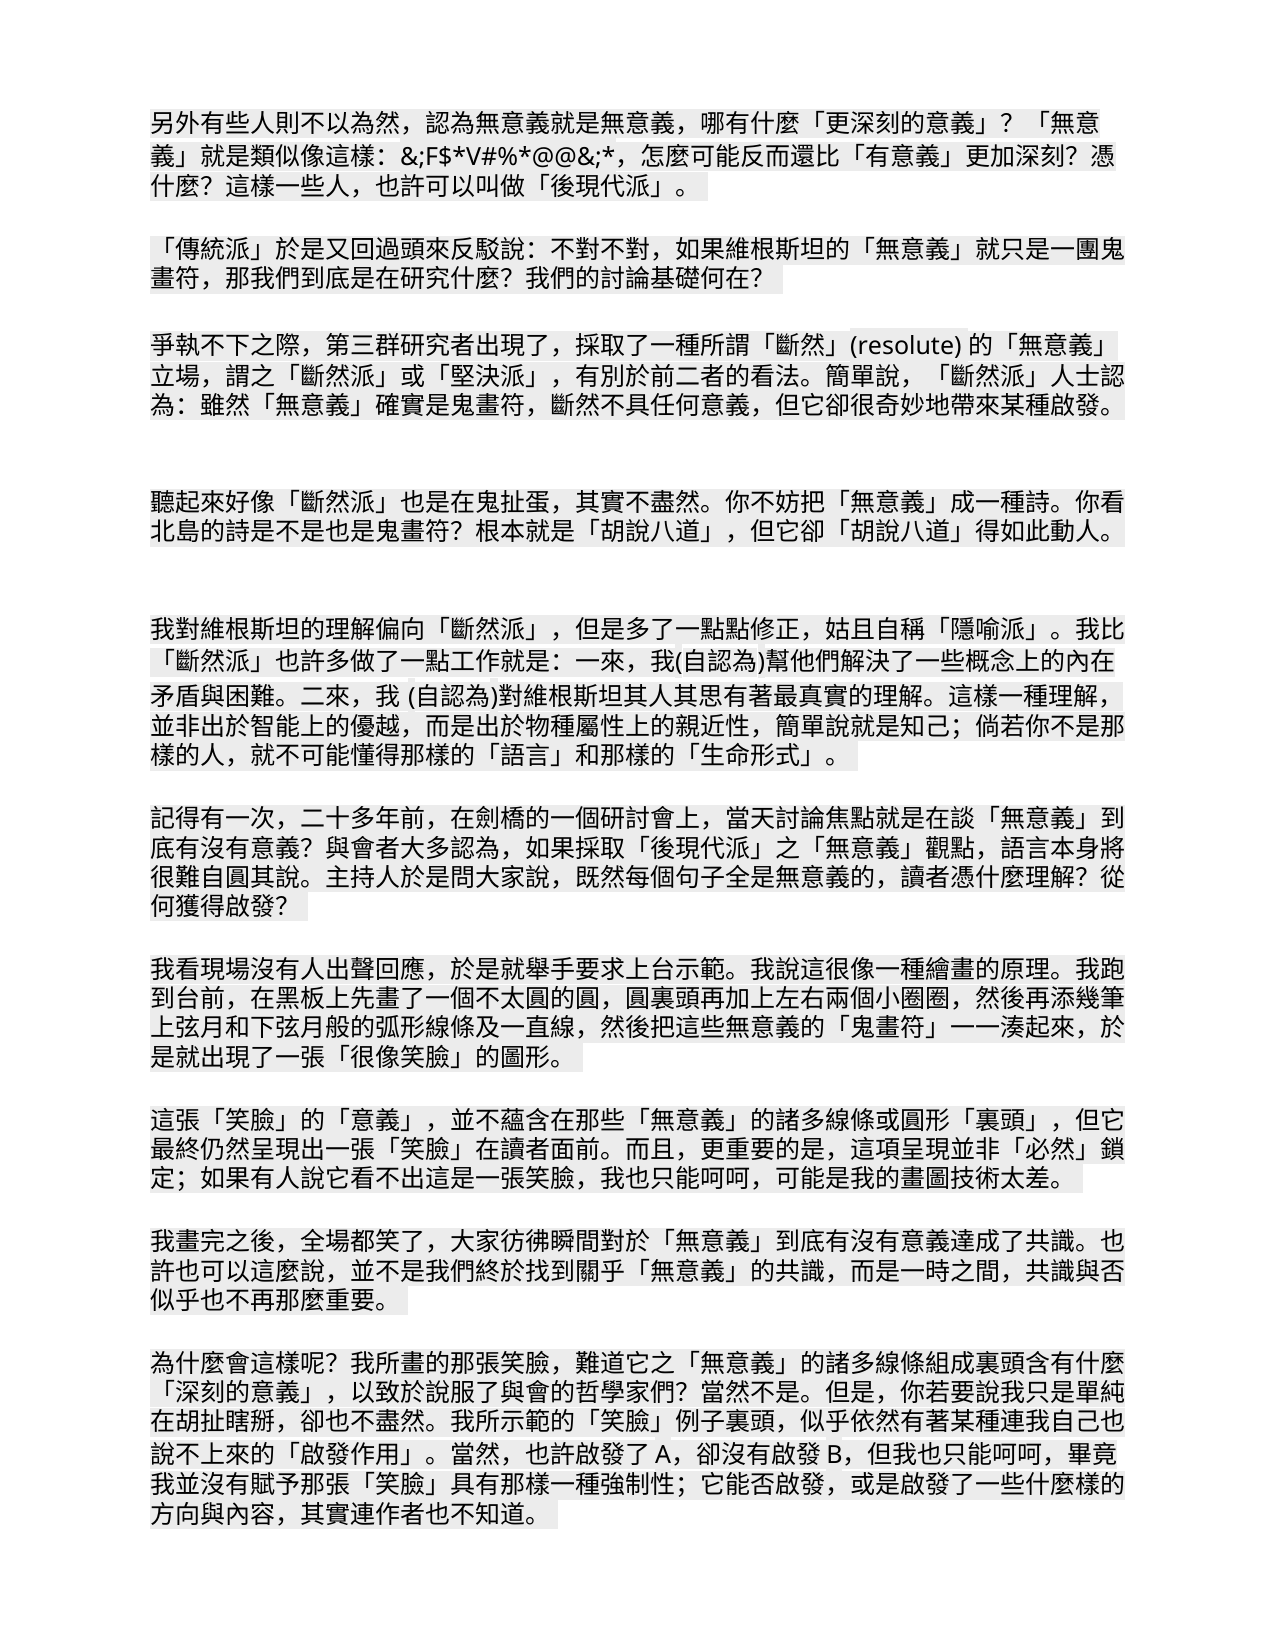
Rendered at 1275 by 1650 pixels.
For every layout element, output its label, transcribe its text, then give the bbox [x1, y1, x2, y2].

text 從鄭南榕與詹益樺自焚說起(一)：胡說八道的人有福了？ 陳真 2021. 03. 02. 我一直不太會取標題，經常反覆使用。光是「胡說八道的人有福了」這標題，二十幾年來我就寫過不知道多少文字。 胡說八道是好的，可是，當胡說八道者不知道自己在胡說八道時，那就是一場災難，旁人啞然失笑之餘，也將啞口無言。這些話，也許可以送給底下一位汪導演。法律上是「不知者無罪」，不是故意的就罪減一等，但是，藝術上思想上語言上生命上等等等等等，卻是「知者無罪」。 幾位朋友傳這連結给我： https://bit.ly/3kA56BP 我不認識誰是誰，也看不太懂雙方爭議些什麼，好像是有一位汪姓導演叫做汪怡昕，另一位叫吳敬棠，則是汪先生的「被告」，其他好像還有一些「準被告」，似乎全是毀謗情節，至於毀謗了些什麼，我沒看出端倪。 爭議的導火線是張大春32年前(1989年)的一篇文章叫做《回鄉運動員》。我這篇文字還不會談到張大春的那篇文章，所以該文就下回再貼出。 我對張大春這麼一位在當年如魚得水的媒體人，自然早有評價，但在這之前，我完全不知道他寫過這樣一篇文章。為什麼呢？因為在那個舊黨國年代，我既不是腦殘，更不想讓自己血壓高，因此我絕不會花一毛錢去買中國時報或聯合報來虐待自己，就猶如這年頭我絕不會低能到去買自由時報一樣。 這年代的中國時報和聯合報是好的，良善可信的，但在戒嚴年代，它們卻是扮演政治打手，就跟現在的自由時報一樣。當然，其惡劣無恥程度遠遠比不上當今的自由時報。當年的中時與聯合只是一種無良媒體，但自由時報卻根本不是媒體，而是一種無恥齷齪、專事抹黑造謠煽動族群仇恨的邪惡政治工具。 回到正題之前，先說點前言。 二十幾年來，我一直試圖用「隱喻」(metaphor) 這個概念來解讀維根斯坦。他對自己日夜辛勤寫作的數千萬字哲學筆記，自我定位為「無意義」(nonsense)，甚至還說「凡是了解我的人就知道，我寫的一切都沒有意義」，講白了就是「胡說八道」啦。維根斯坦的這番「自我否定」之告白，引發後人爭執，長達半個多世紀。 有人認為，維根斯坦寫了幾千萬字，怎麼可能沒意義？沒意義幹嘛寫？吃飽太閒也不需要這樣無聊啊！於是，他們說，那不是「無意義」，而是比「有意義」還更加深刻的「某種『說不出來的』意義」。這一派學者，姑且稱之為「傳統派」。 另外有些人則不以為然，認為無意義就是無意義，哪有什麼「更深刻的意義」？「無意義」就是類似像這樣：&;F$*V#%*@@&;*，怎麼可能反而還比「有意義」更加深刻？憑什麼？這樣一些人，也許可以叫做「後現代派」。 「傳統派」於是又回過頭來反駁說：不對不對，如果維根斯坦的「無意義」就只是一團鬼畫符，那我們到底是在研究什麼？我們的討論基礎何在？ 爭執不下之際，第三群研究者出現了，採取了一種所謂「斷然」(resolute) 的「無意義」立場，謂之「斷然派」或「堅決派」，有別於前二者的看法。簡單說，「斷然派」人士認為：雖然「無意義」確實是鬼畫符，斷然不具任何意義，但它卻很奇妙地帶來某種啟發。 聽起來好像「斷然派」也是在鬼扯蛋，其實不盡然。你不妨把「無意義」成一種詩。你看北島的詩是不是也是鬼畫符？根本就是「胡說八道」，但它卻「胡說八道」得如此動人。 我對維根斯坦的理解偏向「斷然派」，但是多了一點點修正，姑且自稱「隱喻派」。我比「斷然派」也許多做了一點工作就是：一來，我(自認為)幫他們解決了一些概念上的內在矛盾與困難。二來，我 (自認為)對維根斯坦其人其思有著最真實的理解。這樣一種理解，並非出於智能上的優越，而是出於物種屬性上的親近性，簡單說就是知己；倘若你不是那樣的人，就不可能懂得那樣的「語言」和那樣的「生命形式」。 記得有一次，二十多年前，在劍橋的一個研討會上，當天討論焦點就是在談「無意義」到底有沒有意義？與會者大多認為，如果採取「後現代派」之「無意義」觀點，語言本身將很難自圓其說。主持人於是問大家說，既然每個句子全是無意義的，讀者憑什麼理解？從何獲得啟發？ 我看現場沒有人出聲回應，於是就舉手要求上台示範。我說這很像一種繪畫的原理。我跑到台前，在黑板上先畫了一個不太圓的圓，圓裏頭再加上左右兩個小圈圈，然後再添幾筆上弦月和下弦月般的弧形線條及一直線，然後把這些無意義的「鬼畫符」一一湊起來，於是就出現了一張「很像笑臉」的圖形。 這張「笑臉」的「意義」，並不蘊含在那些「無意義」的諸多線條或圓形「裏頭」，但它最終仍然呈現出一張「笑臉」在讀者面前。而且，更重要的是，這項呈現並非「必然」鎖定；如果有人說它看不出這是一張笑臉，我也只能呵呵，可能是我的畫圖技術太差。 我畫完之後，全場都笑了，大家彷彿瞬間對於「無意義」到底有沒有意義達成了共識。也許也可以這麼說，並不是我們終於找到關乎「無意義」的共識，而是一時之間，共識與否似乎也不再那麼重要。 為什麼會這樣呢？我所畫的那張笑臉，難道它之「無意義」的諸多線條組成裏頭含有什麼「深刻的意義」，以致於說服了與會的哲學家們？當然不是。但是，你若要說我只是單純在胡扯瞎掰，卻也不盡然。我所示範的「笑臉」例子裏頭，似乎依然有著某種連我自己也說不上來的「啟發作用」。當然，也許啟發了A，卻沒有啟發B，但我也只能呵呵，畢竟我並沒有賦予那張「笑臉」具有那樣一種強制性；它能否啟發，或是啟發了一些什麼樣的方向與內容，其實連作者也不知道。 我之所以先講這些，是因為歷史其實也很像這麼一回事。所謂「史實」，就跟各種線條及其組合一樣，根本數不清，無限多，絕無可能窮盡。即便只是「一個人掉了一根頭髮」這麼一件小事，都有著無窮無盡的事實細節與描述方式在裏頭；你可以這樣呈現，也能那樣呈現，至於意義何在？說不準。在任何一根線條被「使用」之前，它都是「沒有意義」的。 我看我的小可愛之畫圖就頗有畢卡索之風，天馬行空，人非人，物非物，看山似山又不似山，但她總是能夠從自己的鬼畫符之中說出一番「風景」來。我想，幼兒園老師對她鬼畫符一般的「畫畫」家庭作業應該也很無奈，但我倒是很推崇，鼓勵她繼續「亂畫」，忠於內心，忠於內在風景，別管外在什麼尺寸或規則。 言歸正傳。關於上述幾位網友們對於所謂歷史，或是對於鄭南榕與詹益樺之自焚的理解，不管是在概念上或內容現實上，爭議雙方其實全是錯的，特別是那位據說製作許多「政治歷史還原劇」的汪導演，更是錯得離譜；道德上大錯特錯，認知上則是比錯還可怕；它不是錯，而是令人窒息。 曾有人問蕭伯納(George Bernard Shaw)若有機會重返校園當學生，將有何感覺？蕭伯納說，「那就好像問一個逃犯如果有一天重返監獄有何感覺？」此話我深有同感，講到台灣的教育我就怕，主要原因就是兩個字：「窒息」。 柏拉圖說，「擅於使用隱喻，是天才最大的特徵」。「隱喻」大概是一種最自由的語言，相較於「教條」之令人窒息。 「教條」就是把內涵無限豐富的「風景」給退化成一種「命題」或「主張」，甚至進一步收編為某種其介如石、硬得像花崗岩一般的「立場」，比方說講起二二八，或是講起什麼黨外民主運動，講起什麼白色恐怖，大概就是目前市面上那一套，然後拍出一些令人窒息的所謂電影或所謂記錄片。 我常談起一件事，不妨再說一遍。1995年，Emir Kustturica的《地下社會》獲得坎城影展最高榮譽，全場起立歡呼鼓掌(那段現場影片我至今仍保留)。那天，在記者會上，記者問 Kusturica說「你拍這電影，是想要傳達什麼訊息？」Kusturica 笑著回答說，「我沒有要傳達任何訊息。我如果有話要說，我就寫封信去郵局寄不就好了？何必拍電影？」 大家懂這個意思嗎？我常說，你不要看到一首詩裏頭出現「雜貨店」三個字，就以為那是在討論有關民間零售市場的問題。我最近天天夜裏聽《風中有朵雨做的雲》，你也可別以為我是在關心氣象。請聽： https://www.youtube.com/watch?v=QJ5uyDHfcxY https://www.youtube.com/watch?v=PFAUpsUuOss 不知道你信不信，如果不是因為剛剛帶著眼淚瓶聽這首歌，激起我的某種惆悵，某種衝動，我不會在忙碌終日萬分疲憊之中還想動筆寫這篇文字。這歌也許訴說了更多我心裏說不上來的東西。 惟有天才能做比喻。做為一個資質平庸者，我只能講一些僅僅只需要用到智力而根本無須才華的東西。但我知道，我若不去講這些關乎概念的平庸之事，根本不可能讓你意識到它背後那些難以言喻的千絲萬縷，而它們也許才是生命之所在，意義之所在。 睏了，先說這樣，待續。 [150, 75, 1125, 1563]
